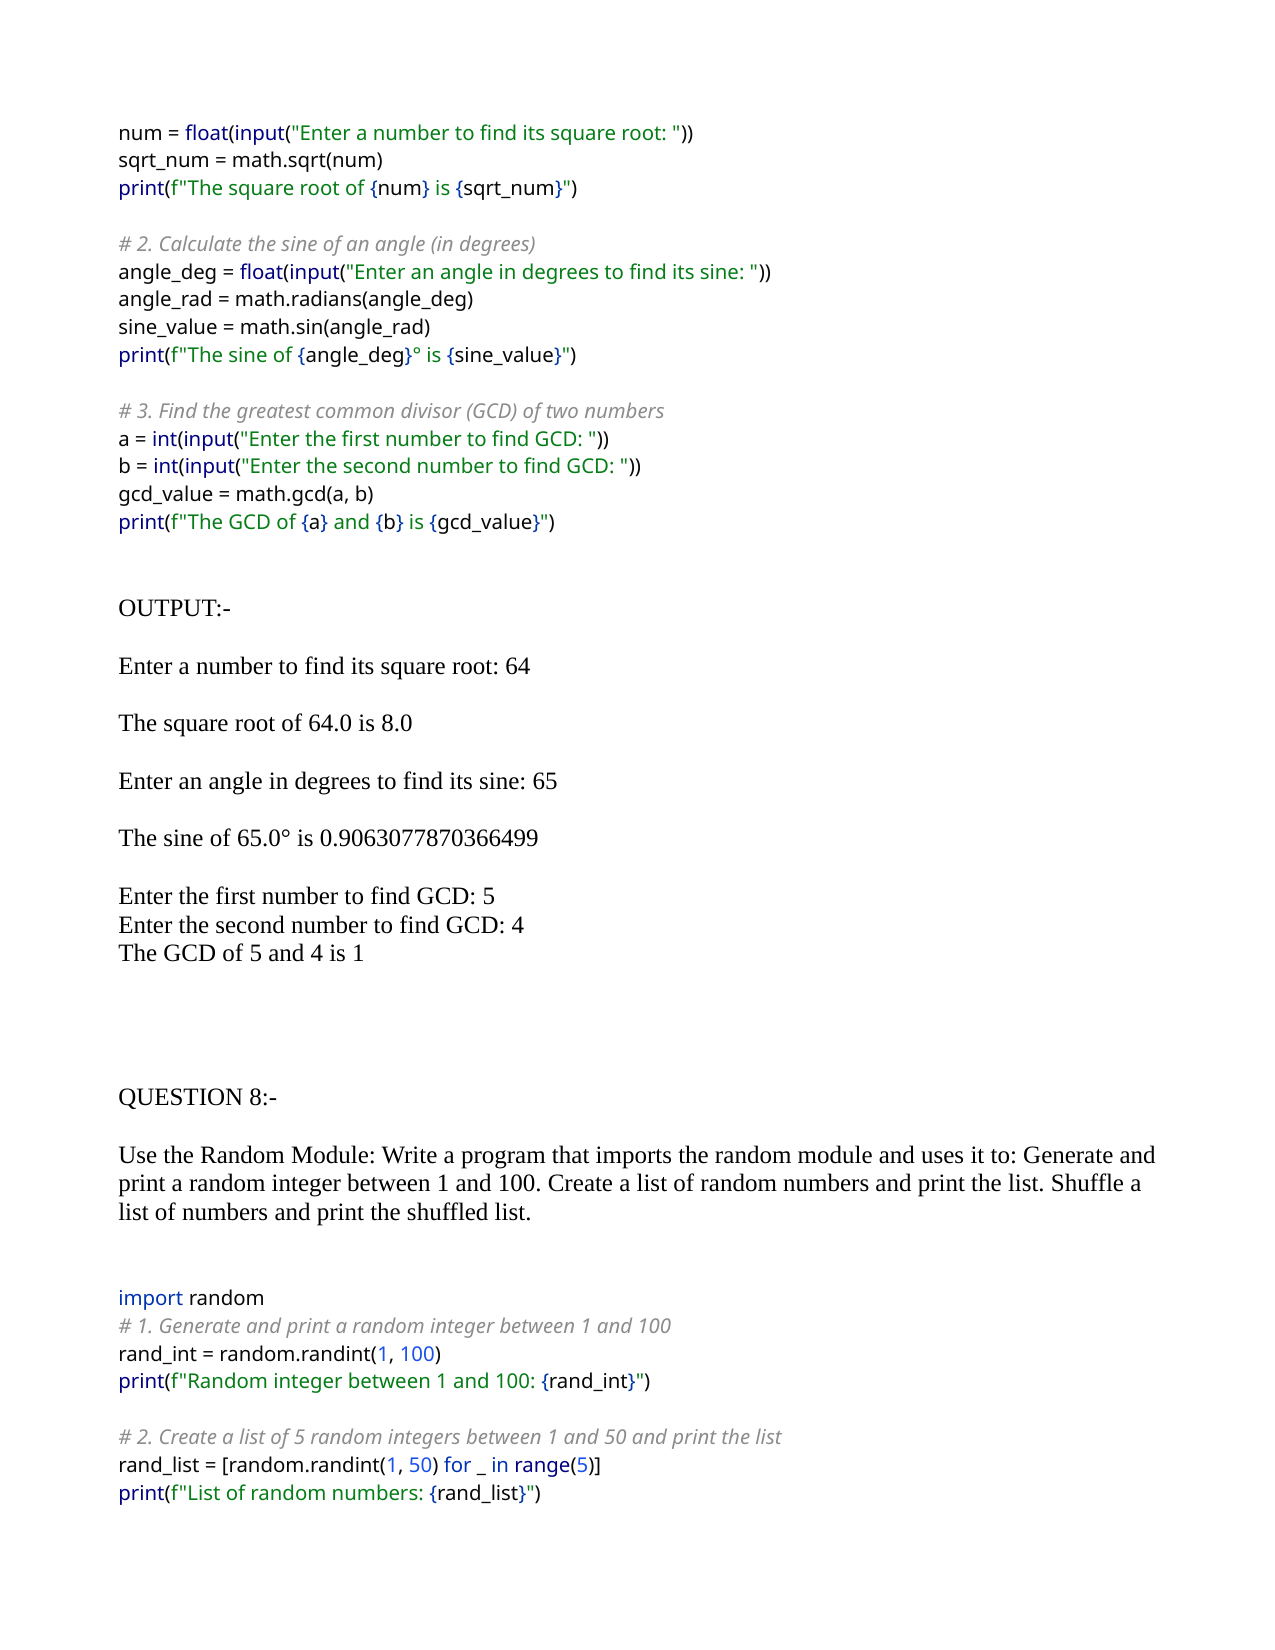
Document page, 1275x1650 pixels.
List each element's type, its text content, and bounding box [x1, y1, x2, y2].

text gcd_value = math.gcd(a, b) [118, 480, 1157, 507]
text import random [118, 1283, 1157, 1311]
text angle_rad = math.radians(angle_deg) [118, 285, 1157, 313]
text The square root of 64.0 is 8.0 [118, 708, 1157, 737]
text print(f"List of random numbers: {rand_list}") [118, 1478, 1157, 1506]
text sine_value = math.sin(angle_rad) [118, 313, 1157, 341]
text QUESTION 8:- [118, 1082, 1157, 1111]
text OUTPUT:- [118, 593, 1157, 622]
text num = float(input("Enter a number to find its square root: ")) [118, 118, 1157, 146]
text print(f"Random integer between 1 and 100: {rand_int}") [118, 1367, 1157, 1395]
text Enter a number to find its square root: 64 [118, 651, 1157, 680]
text Enter an angle in degrees to find its sine: 65 [118, 766, 1157, 795]
text The sine of 65.0° is 0.9063077870366499 [118, 823, 1157, 852]
text sqrt_num = math.sqrt(num) [118, 146, 1157, 174]
text a = int(input("Enter the first number to find GCD: ")) [118, 424, 1157, 452]
text # 3. Find the greatest common divisor (GCD) of two numbers [118, 396, 1157, 424]
text b = int(input("Enter the second number to find GCD: ")) [118, 452, 1157, 480]
text rand_int = random.randint(1, 100) [118, 1339, 1157, 1367]
text Use the Random Module: Write a program that imports the random module and uses it to: Generate and print a random integer between 1 and 100. Create a list of random numbers and print the list. Shuffle a list of numbers and print the shuffled list. [118, 1140, 1157, 1226]
text # 1. Generate and print a random integer between 1 and 100 [118, 1311, 1157, 1339]
text print(f"The sine of {angle_deg}° is {sine_value}") [118, 341, 1157, 368]
text print(f"The square root of {num} is {sqrt_num}") [118, 174, 1157, 202]
text Enter the first number to find GCD: 5 [118, 881, 1157, 910]
text angle_deg = float(input("Enter an angle in degrees to find its sine: ")) [118, 257, 1157, 285]
text Enter the second number to find GCD: 4 [118, 910, 1157, 938]
text # 2. Calculate the sine of an angle (in degrees) [118, 229, 1157, 257]
text rand_list = [random.randint(1, 50) for _ in range(5)] [118, 1450, 1157, 1478]
text # 2. Create a list of 5 random integers between 1 and 50 and print the list [118, 1423, 1157, 1450]
text The GCD of 5 and 4 is 1 [118, 938, 1157, 967]
text print(f"The GCD of {a} and {b} is {gcd_value}") [118, 507, 1157, 535]
